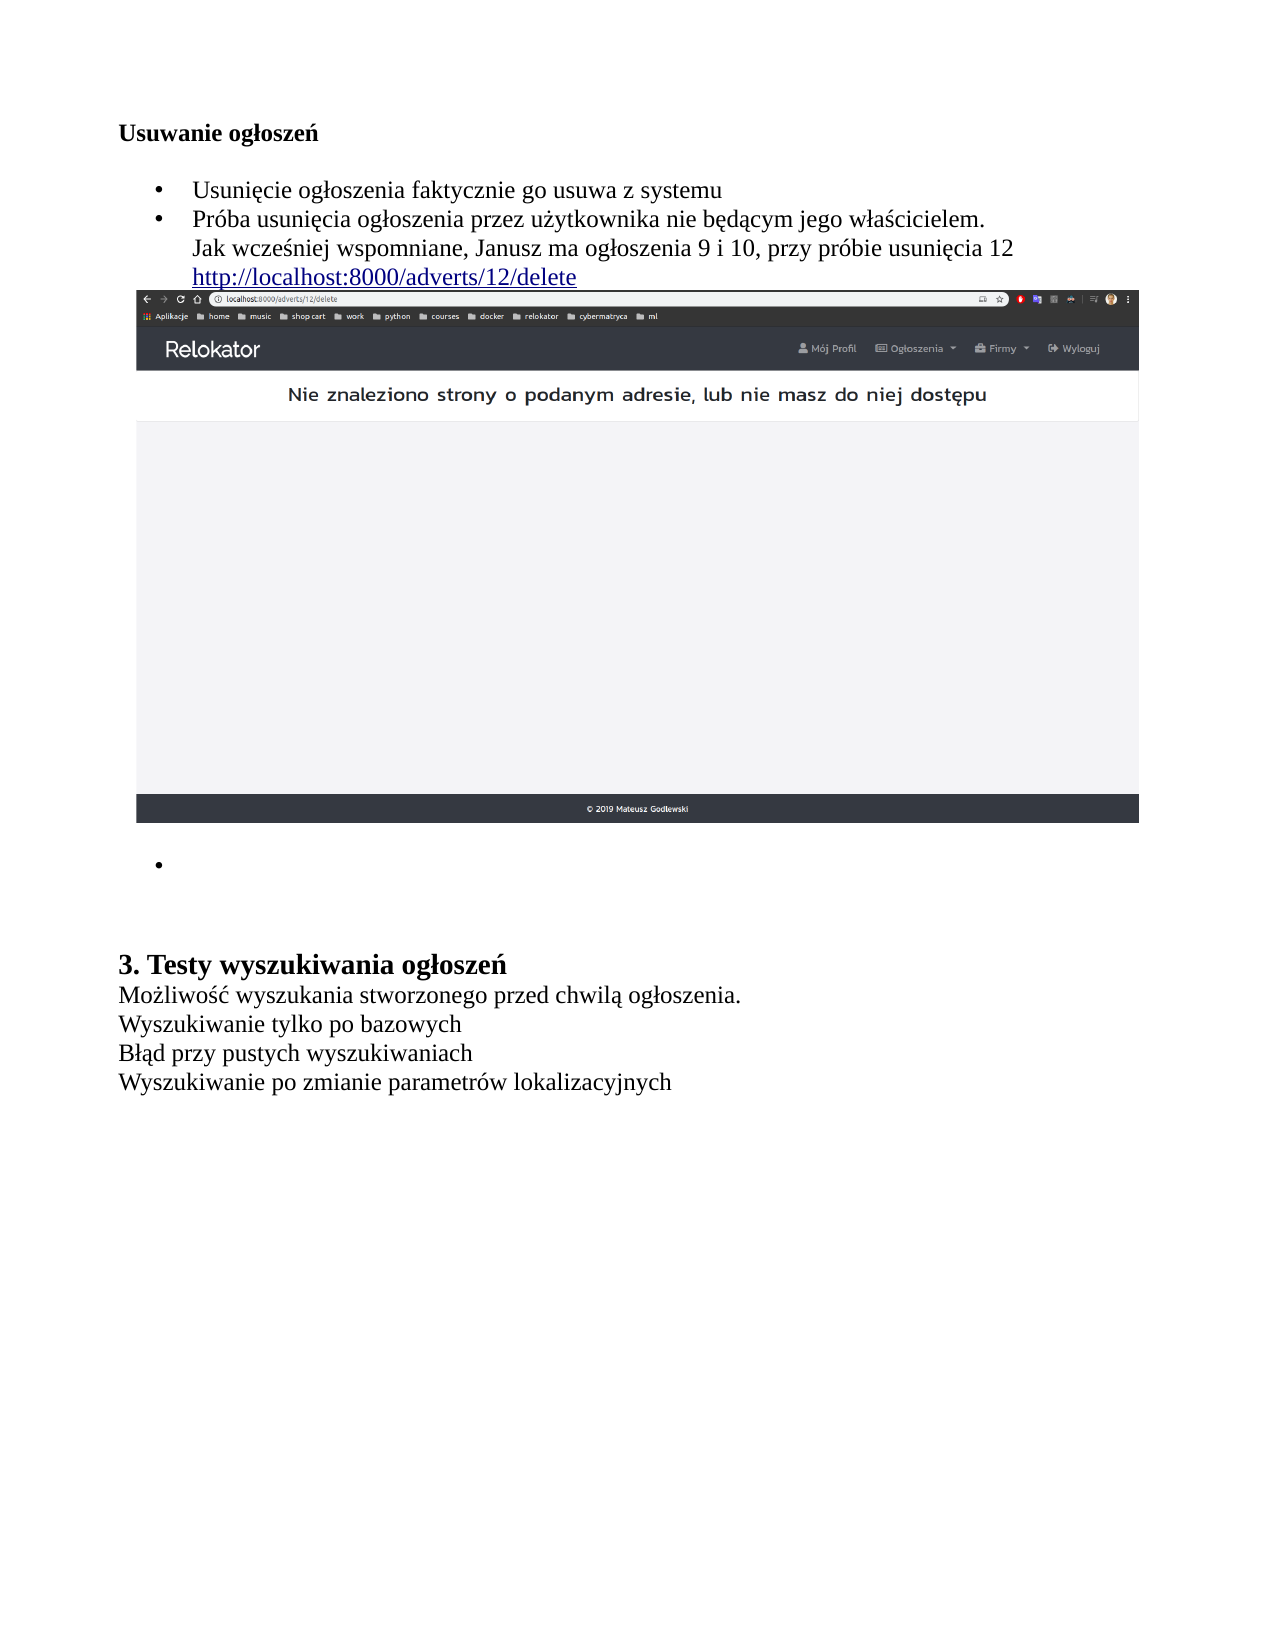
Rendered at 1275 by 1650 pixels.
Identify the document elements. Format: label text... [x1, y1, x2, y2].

list Jak wcześniej wspomniane, Janusz ma ogłoszenia 9 i 10, przy próbie usunięcia 12 [154, 233, 1157, 262]
text Możliwość wyszukania stworzonego przed chwilą ogłoszenia. [118, 980, 1157, 1009]
list Próba usunięcia ogłoszenia przez użytkownika nie będącym jego właścicielem. [154, 204, 1157, 233]
text Wyszukiwanie po zmianie parametrów lokalizacyjnych [118, 1067, 1157, 1095]
text Usuwanie ogłoszeń [118, 118, 1157, 147]
picture [136, 290, 1139, 823]
text 3. Testy wyszukiwania ogłoszeń [118, 947, 1157, 980]
text Wyszukiwanie tylko po bazowych [118, 1009, 1157, 1038]
text Błąd przy pustych wyszukiwaniach [118, 1038, 1157, 1067]
list http://localhost:8000/adverts/12/delete [154, 262, 1157, 291]
list Usunięcie ogłoszenia faktycznie go usuwa z systemu [154, 176, 1157, 204]
